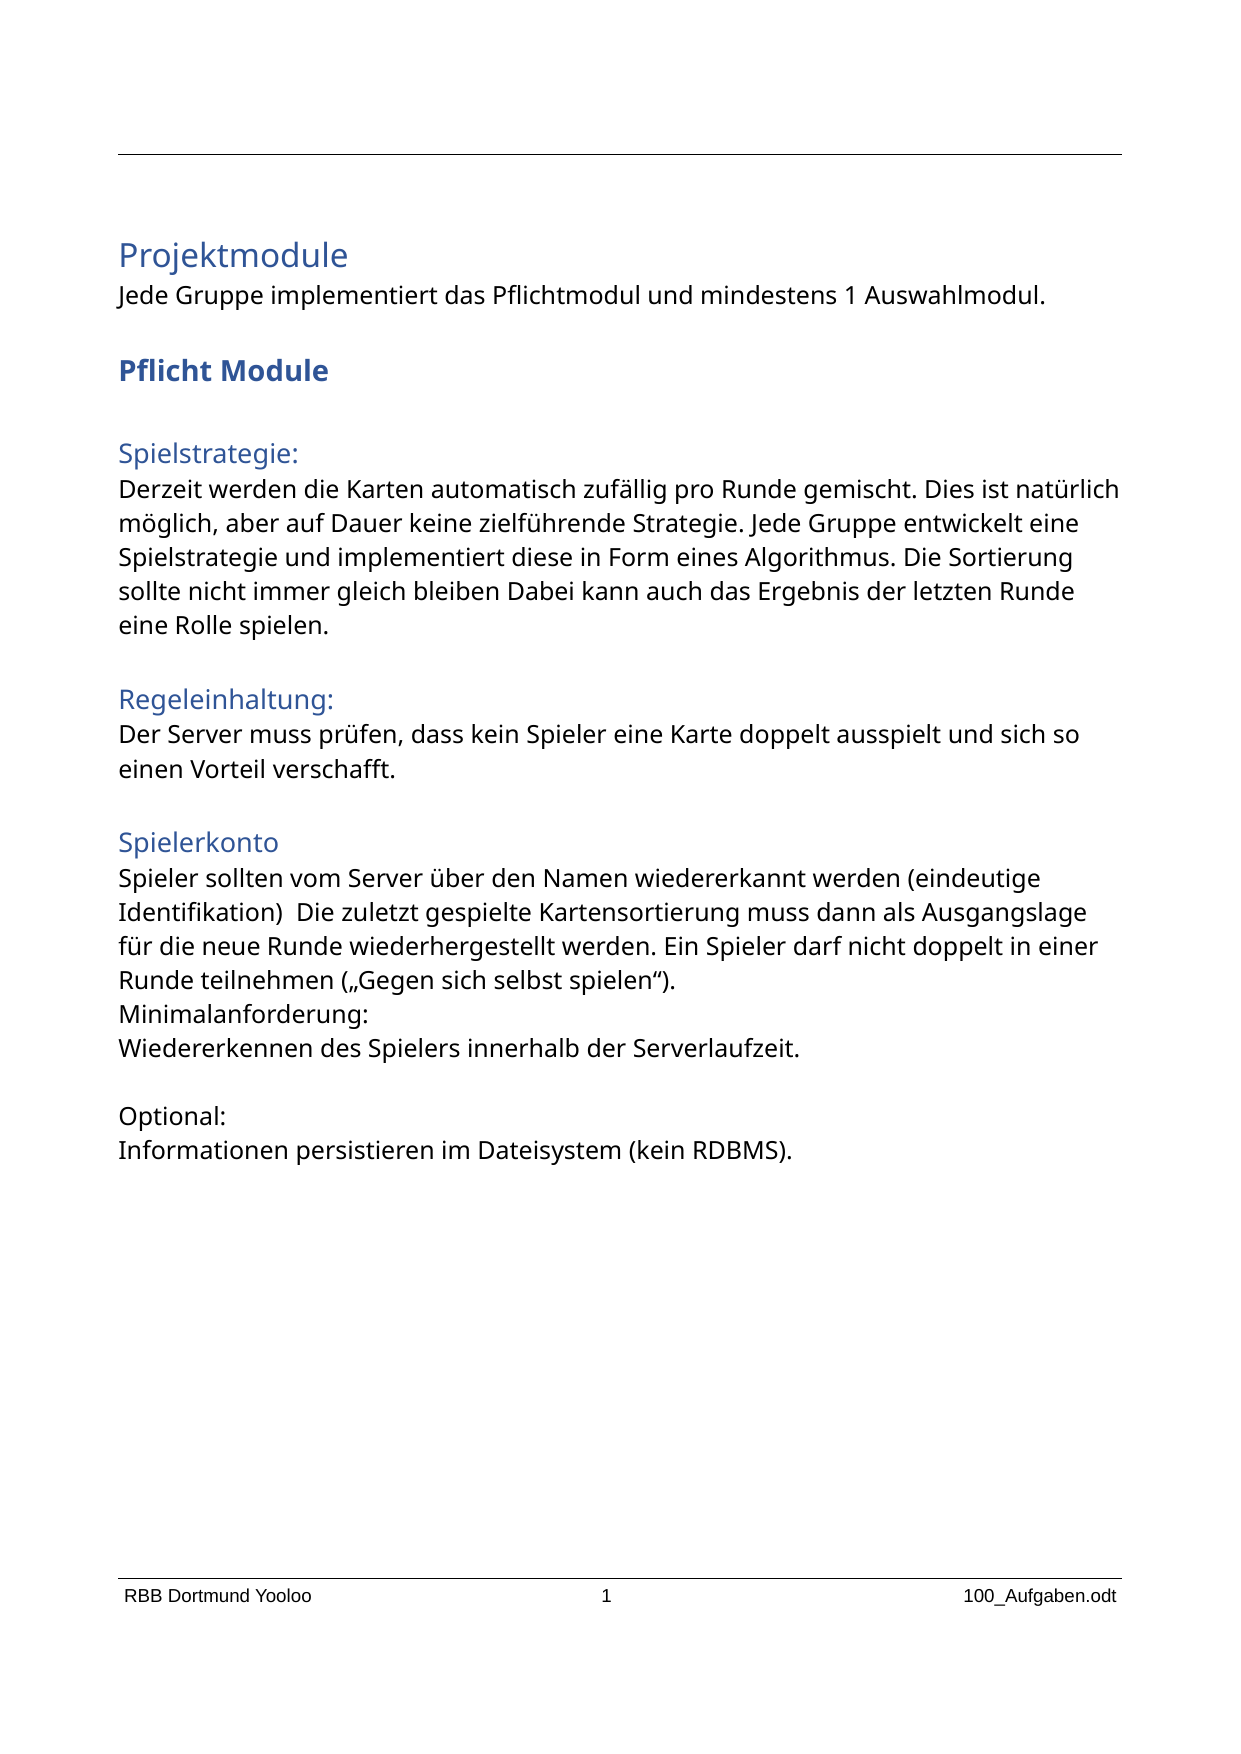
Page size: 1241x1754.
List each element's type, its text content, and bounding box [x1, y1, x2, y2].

text Optional: [118, 1099, 1122, 1133]
subtitle Spielerkonto [118, 823, 1122, 860]
text Informationen persistieren im Dateisystem (kein RDBMS). [118, 1133, 1122, 1167]
text Minimalanforderung: [118, 997, 1122, 1031]
text Derzeit werden die Karten automatisch zufällig pro Runde gemischt. Dies ist natürlich möglich, aber auf Dauer keine zielführende Strategie. Jede Gruppe entwickelt eine Spielstrategie und implementiert diese in Form eines Algorithmus. Die Sortierung sollte nicht immer gleich bleiben Dabei kann auch das Ergebnis der letzten Runde eine Rolle spielen. [118, 472, 1122, 642]
subtitle Pflicht Module [118, 350, 1122, 390]
text Jede Gruppe implementiert das Pflichtmodul und mindestens 1 Auswahlmodul. [118, 278, 1122, 312]
text Wiedererkennen des Spielers innerhalb der Serverlaufzeit. [118, 1031, 1122, 1065]
subtitle Spielstrategie: [118, 435, 1122, 472]
text Spieler sollten vom Server über den Namen wiedererkannt werden (eindeutige Identifikation) Die zuletzt gespielte Kartensortierung muss dann als Ausgangslage für die neue Runde wiederhergestellt werden. Ein Spieler darf nicht doppelt in einer Runde teilnehmen („Gegen sich selbst spielen“). [118, 860, 1122, 997]
text Der Server muss prüfen, dass kein Spieler eine Karte doppelt ausspielt und sich so einen Vorteil verschafft. [118, 717, 1122, 785]
subtitle Regeleinhaltung: [118, 680, 1122, 717]
subtitle Projektmodule [118, 232, 1122, 278]
